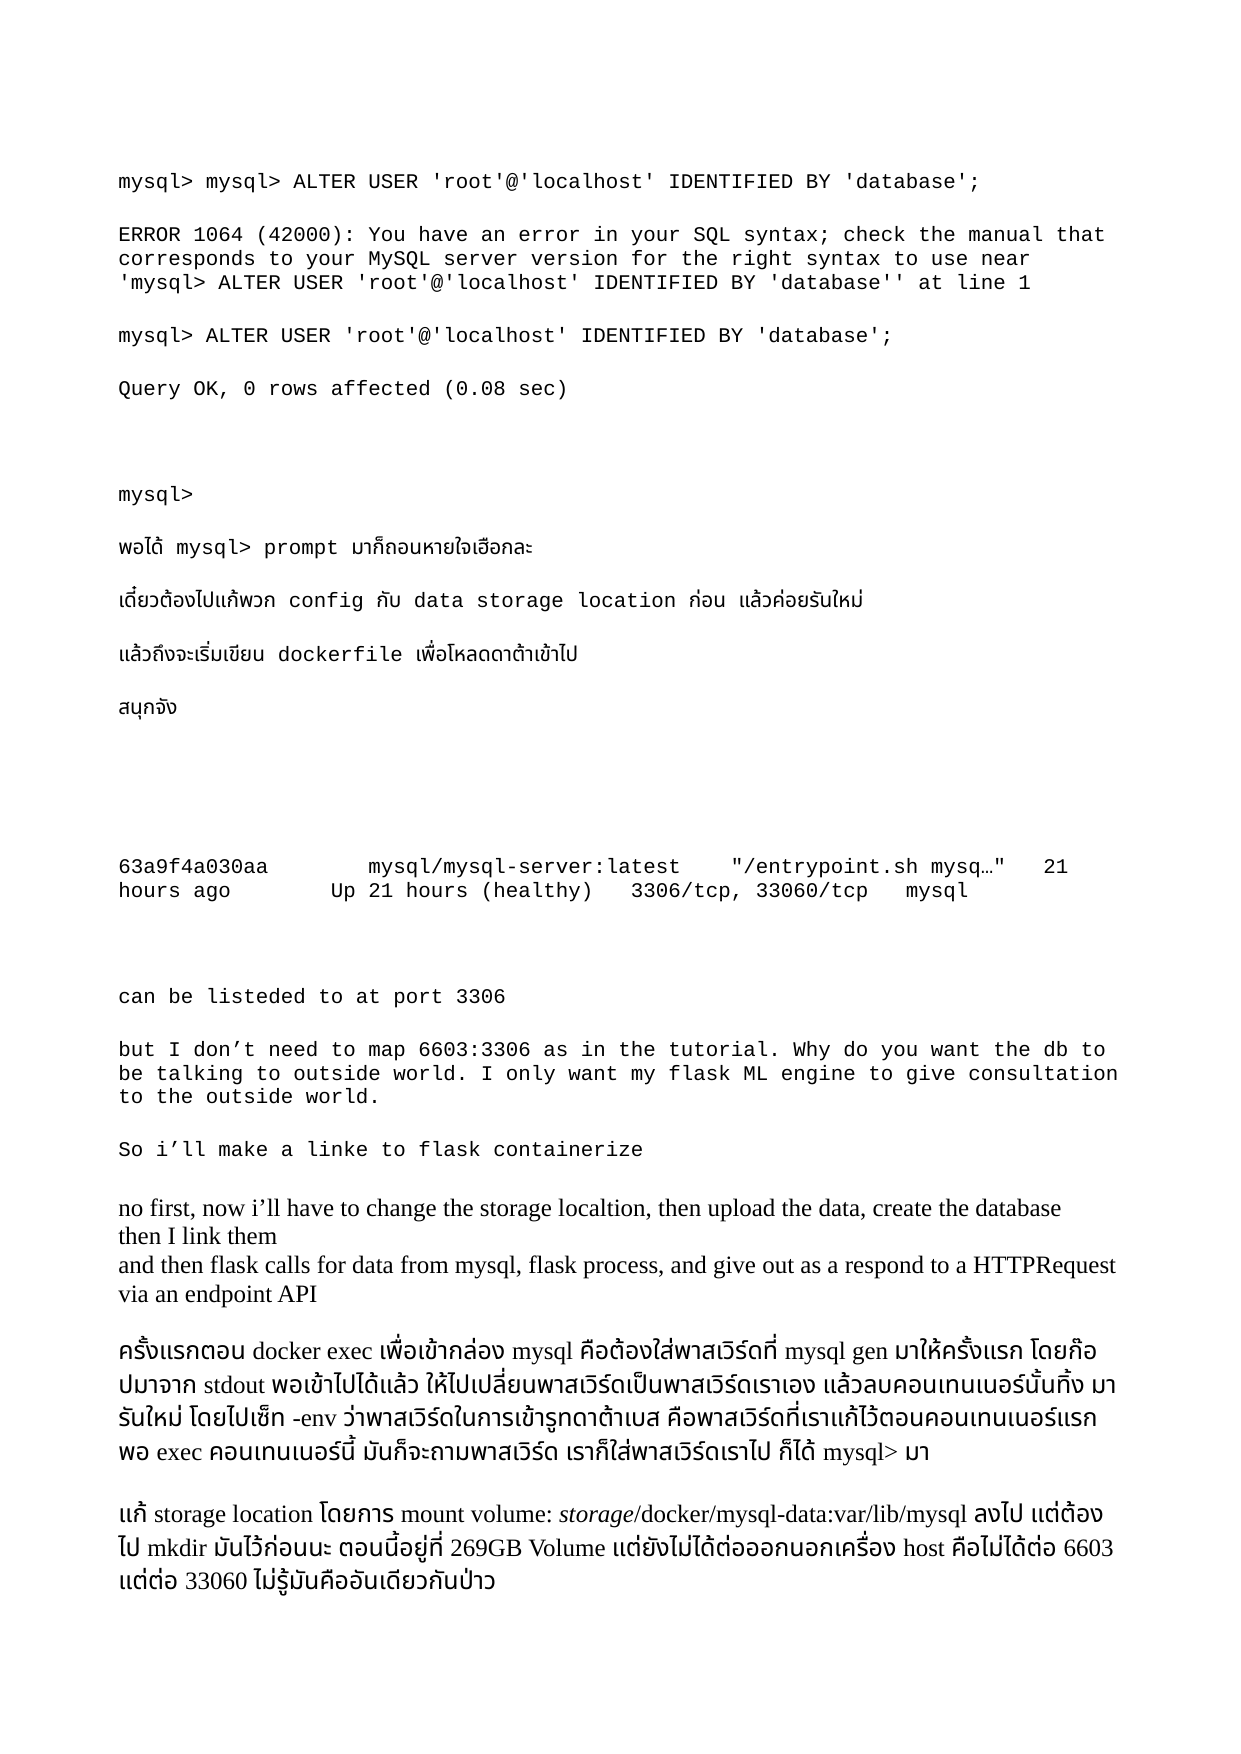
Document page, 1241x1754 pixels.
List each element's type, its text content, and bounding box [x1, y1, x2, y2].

text แล้วถึงจะเริ่มเขียน dockerfile เพื่อโหลดดาต้าเข้าไป [118, 643, 1122, 667]
text ครั้งแรกตอน docker exec เพื่อเข้ากล่อง mysql คือต้องใส่พาสเวิร์ดที่ mysql gen มาให้ครั้งแรก โดยก๊อปมาจาก stdout พอเข้าไปได้แล้ว ให้ไปเปลี่ยนพาสเวิร์ดเป็นพาสเวิร์ดเราเอง แล้วลบคอนเทนเนอร์นั้นทิ้ง มารันใหม่ โดยไปเซ็ท -env ว่าพาสเวิร์ดในการเข้ารูทดาต้าเบส คือพาสเวิร์ดที่เราแก้ไว้ตอนคอนเทนเนอร์แรก พอ exec คอนเทนเนอร์นี้ มันก็จะถามพาสเวิร์ด เราก็ใส่พาสเวิร์ดเราไป ก็ได้ mysql> มา [118, 1336, 1122, 1471]
text then I link them [118, 1221, 1122, 1250]
text 63a9f4a030aa mysql/mysql-server:latest "/entrypoint.sh mysq…" 21 hours ago Up 21 hours (healthy) 3306/tcp, 33060/tcp mysql [118, 856, 1122, 903]
text and then flask calls for data from mysql, flask process, and give out as a respond to a HTTPRequest via an endpoint API [118, 1250, 1122, 1308]
text ERROR 1064 (42000): You have an error in your SQL syntax; check the manual that corresponds to your MySQL server version for the right syntax to use near 'mysql> ALTER USER 'root'@'localhost' IDENTIFIED BY 'database'' at line 1 [118, 224, 1122, 295]
text but I don’t need to map 6603:3306 as in the tutorial. Why do you want the db to be talking to outside world. I only want my flask ML engine to give consultation to the outside world. [118, 1039, 1122, 1110]
text Query OK, 0 rows affected (0.08 sec) [118, 378, 1122, 402]
text no first, now i’ll have to change the storage localtion, then upload the data, create the database [118, 1193, 1122, 1221]
text พอได้ mysql> prompt มาก็ถอนหายใจเฮือกละ [118, 537, 1122, 561]
text สนุกจัง [118, 697, 1122, 720]
text mysql> mysql> ALTER USER 'root'@'localhost' IDENTIFIED BY 'database'; [118, 171, 1122, 195]
text can be listeded to at port 3306 [118, 986, 1122, 1009]
text เดี๋ยวต้องไปแก้พวก config กับ data storage location ก่อน แล้วค่อยรันใหม่ [118, 590, 1122, 614]
text mysql> [118, 484, 1122, 508]
text mysql> ALTER USER 'root'@'localhost' IDENTIFIED BY 'database'; [118, 325, 1122, 348]
text แก้ storage location โดยการ mount volume: storage/docker/mysql-data:var/lib/mysql ลงไป แต่ต้องไป mkdir มันไว้ก่อนนะ ตอนนี้อยู่ที่ 269GB Volume แต่ยังไม่ได้ต่อออกนอกเครื่อง host คือไม่ได้ต่อ 6603 แต่ต่อ 33060 ไม่รู้มันคืออันเดียวกันป่าว [118, 1499, 1122, 1600]
text So i’ll make a linke to flask containerize [118, 1139, 1122, 1163]
